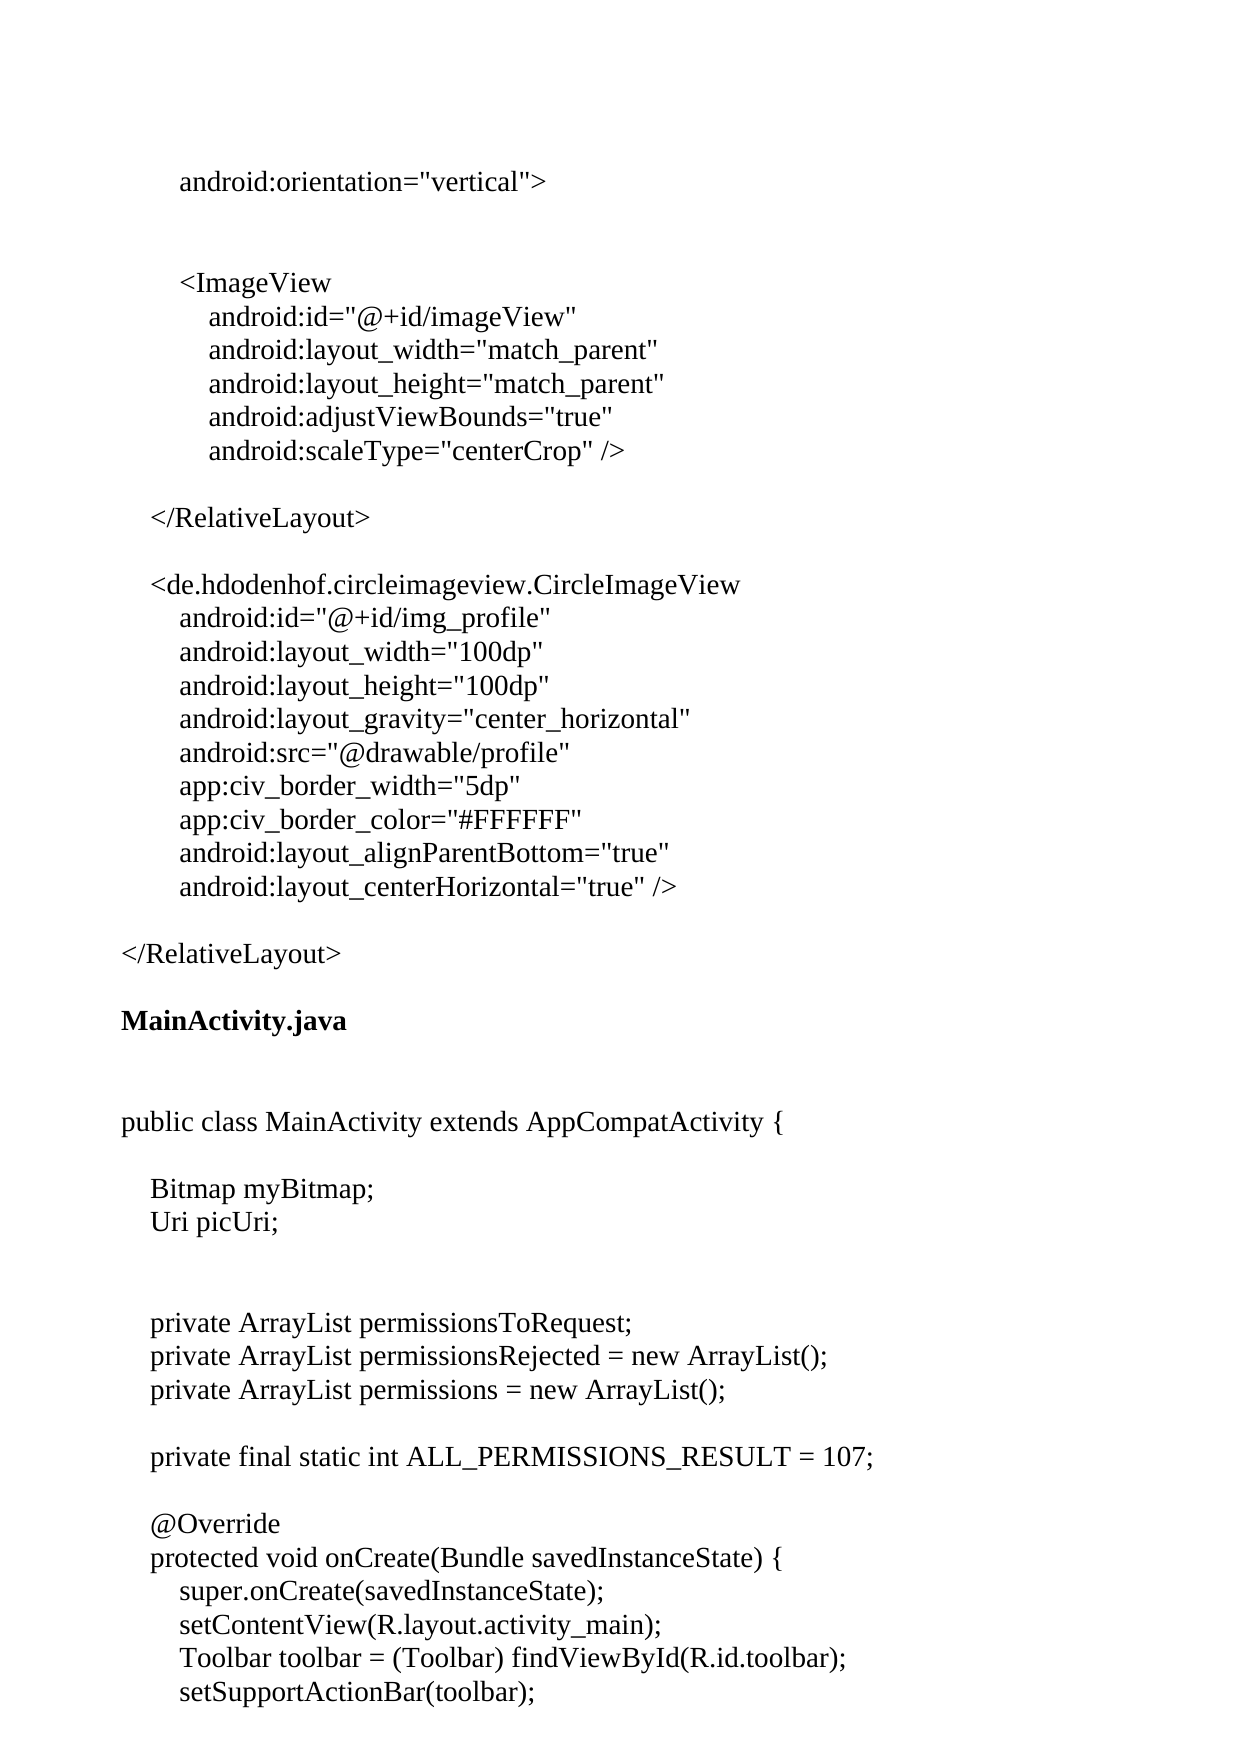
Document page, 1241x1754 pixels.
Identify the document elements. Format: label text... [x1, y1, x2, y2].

text android:scaleType="centerCrop" /> [121, 433, 1109, 466]
text android:layout_alignParentBottom="true" [121, 835, 1109, 869]
text <de.hdodenhof.circleimageview.CircleImageView [121, 567, 1109, 601]
text @Override [121, 1506, 1109, 1540]
text </RelativeLayout> [121, 936, 1109, 969]
text android:layout_height="match_parent" [121, 366, 1109, 399]
text super.onCreate(savedInstanceState); [121, 1573, 1109, 1607]
text android:layout_width="match_parent" [121, 332, 1109, 366]
text app:civ_border_width="5dp" [121, 768, 1109, 802]
text public class MainActivity extends AppCompatActivity { [121, 1104, 1109, 1137]
text android:layout_centerHorizontal="true" /> [121, 869, 1109, 902]
text android:adjustViewBounds="true" [121, 399, 1109, 433]
text android:id="@+id/imageView" [121, 299, 1109, 332]
text private ArrayList permissions = new ArrayList(); [121, 1372, 1109, 1406]
text app:civ_border_color="#FFFFFF" [121, 802, 1109, 835]
text android:orientation="vertical"> [121, 164, 1109, 198]
text private ArrayList permissionsToRequest; [121, 1305, 1109, 1338]
text android:layout_width="100dp" [121, 634, 1109, 668]
text Uri picUri; [121, 1204, 1109, 1238]
text Toolbar toolbar = (Toolbar) findViewById(R.id.toolbar); [121, 1640, 1109, 1674]
text <ImageView [121, 265, 1109, 299]
text private ArrayList permissionsRejected = new ArrayList(); [121, 1338, 1109, 1372]
text setSupportActionBar(toolbar); [121, 1674, 1109, 1707]
text android:layout_height="100dp" [121, 668, 1109, 701]
text </RelativeLayout> [121, 500, 1109, 533]
text protected void onCreate(Bundle savedInstanceState) { [121, 1540, 1109, 1573]
text Bitmap myBitmap; [121, 1171, 1109, 1204]
text android:layout_gravity="center_horizontal" [121, 701, 1109, 735]
text android:id="@+id/img_profile" [121, 601, 1109, 634]
text setContentView(R.layout.activity_main); [121, 1607, 1109, 1640]
text private final static int ALL_PERMISSIONS_RESULT = 107; [121, 1439, 1109, 1473]
text MainActivity.java [121, 1003, 1109, 1037]
text android:src="@drawable/profile" [121, 735, 1109, 768]
